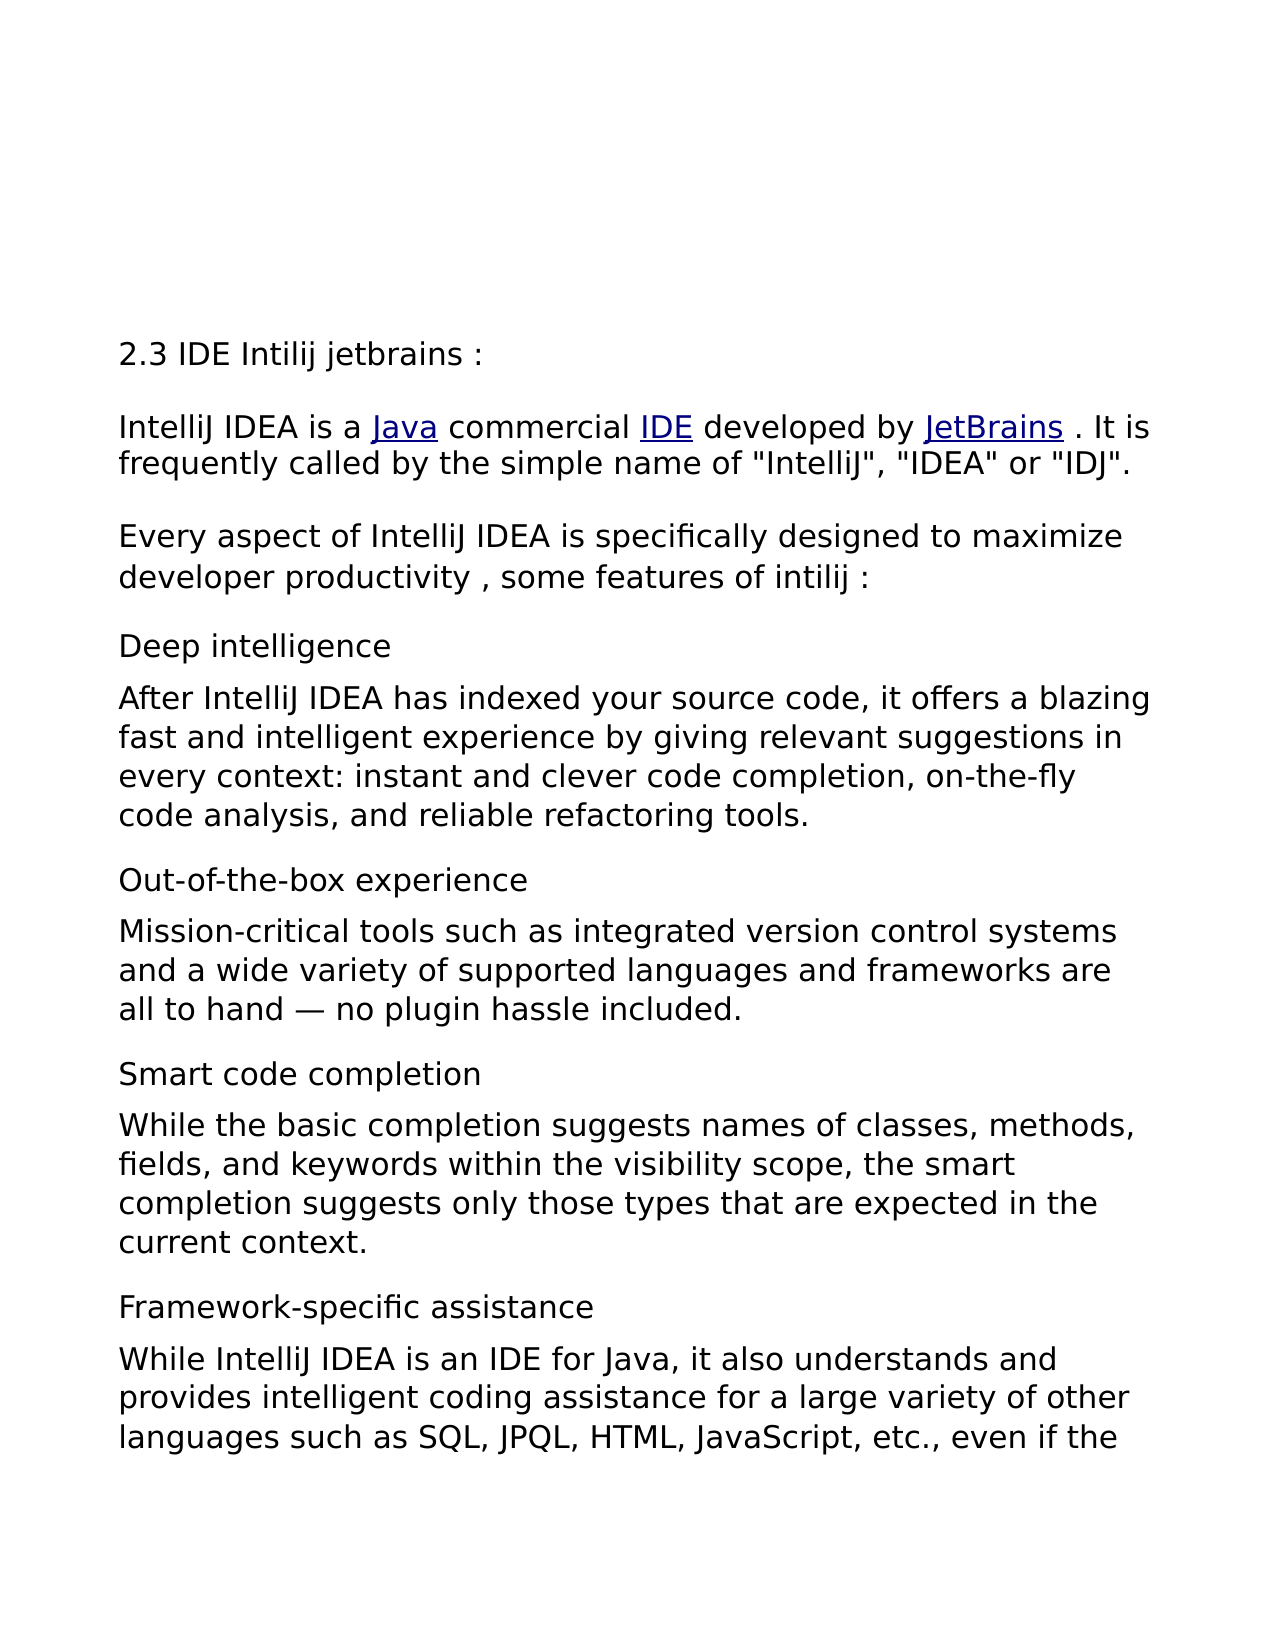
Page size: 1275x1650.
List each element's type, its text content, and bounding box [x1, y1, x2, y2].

text IntelliJ IDEA is a Java commercial IDE developed by JetBrains . It is frequently called by the simple name of "IntelliJ", "IDEA" or "IDJ". [118, 409, 1157, 482]
text While the basic completion suggests names of classes, methods, fields, and keywords within the visibility scope, the smart completion suggests only those types that are expected in the current context. [118, 1105, 1157, 1261]
text While IntelliJ IDEA is an IDE for Java, it also understands and provides intelligent coding assistance for a large variety of other languages such as SQL, JPQL, HTML, JavaScript, etc., even if the [118, 1338, 1157, 1455]
subtitle Smart code completion [118, 1056, 1157, 1092]
subtitle Deep intelligence [118, 629, 1157, 665]
text After IntelliJ IDEA has indexed your source code, it offers a blazing fast and intelligent experience by giving relevant suggestions in every context: instant and clever code completion, on-the-fly code analysis, and reliable refactoring tools. [118, 677, 1157, 834]
subtitle Out-of-the-box experience [118, 862, 1157, 898]
text 2.3 IDE Intilij jetbrains : [118, 336, 1157, 373]
text Every aspect of IntelliJ IDEA is specifically designed to maximize developer productivity , some features of intilij : [118, 518, 1157, 596]
subtitle Framework-specific assistance [118, 1289, 1157, 1326]
text Mission-critical tools such as integrated version control systems and a wide variety of supported languages and frameworks are all to hand — no plugin hassle included. [118, 911, 1157, 1028]
